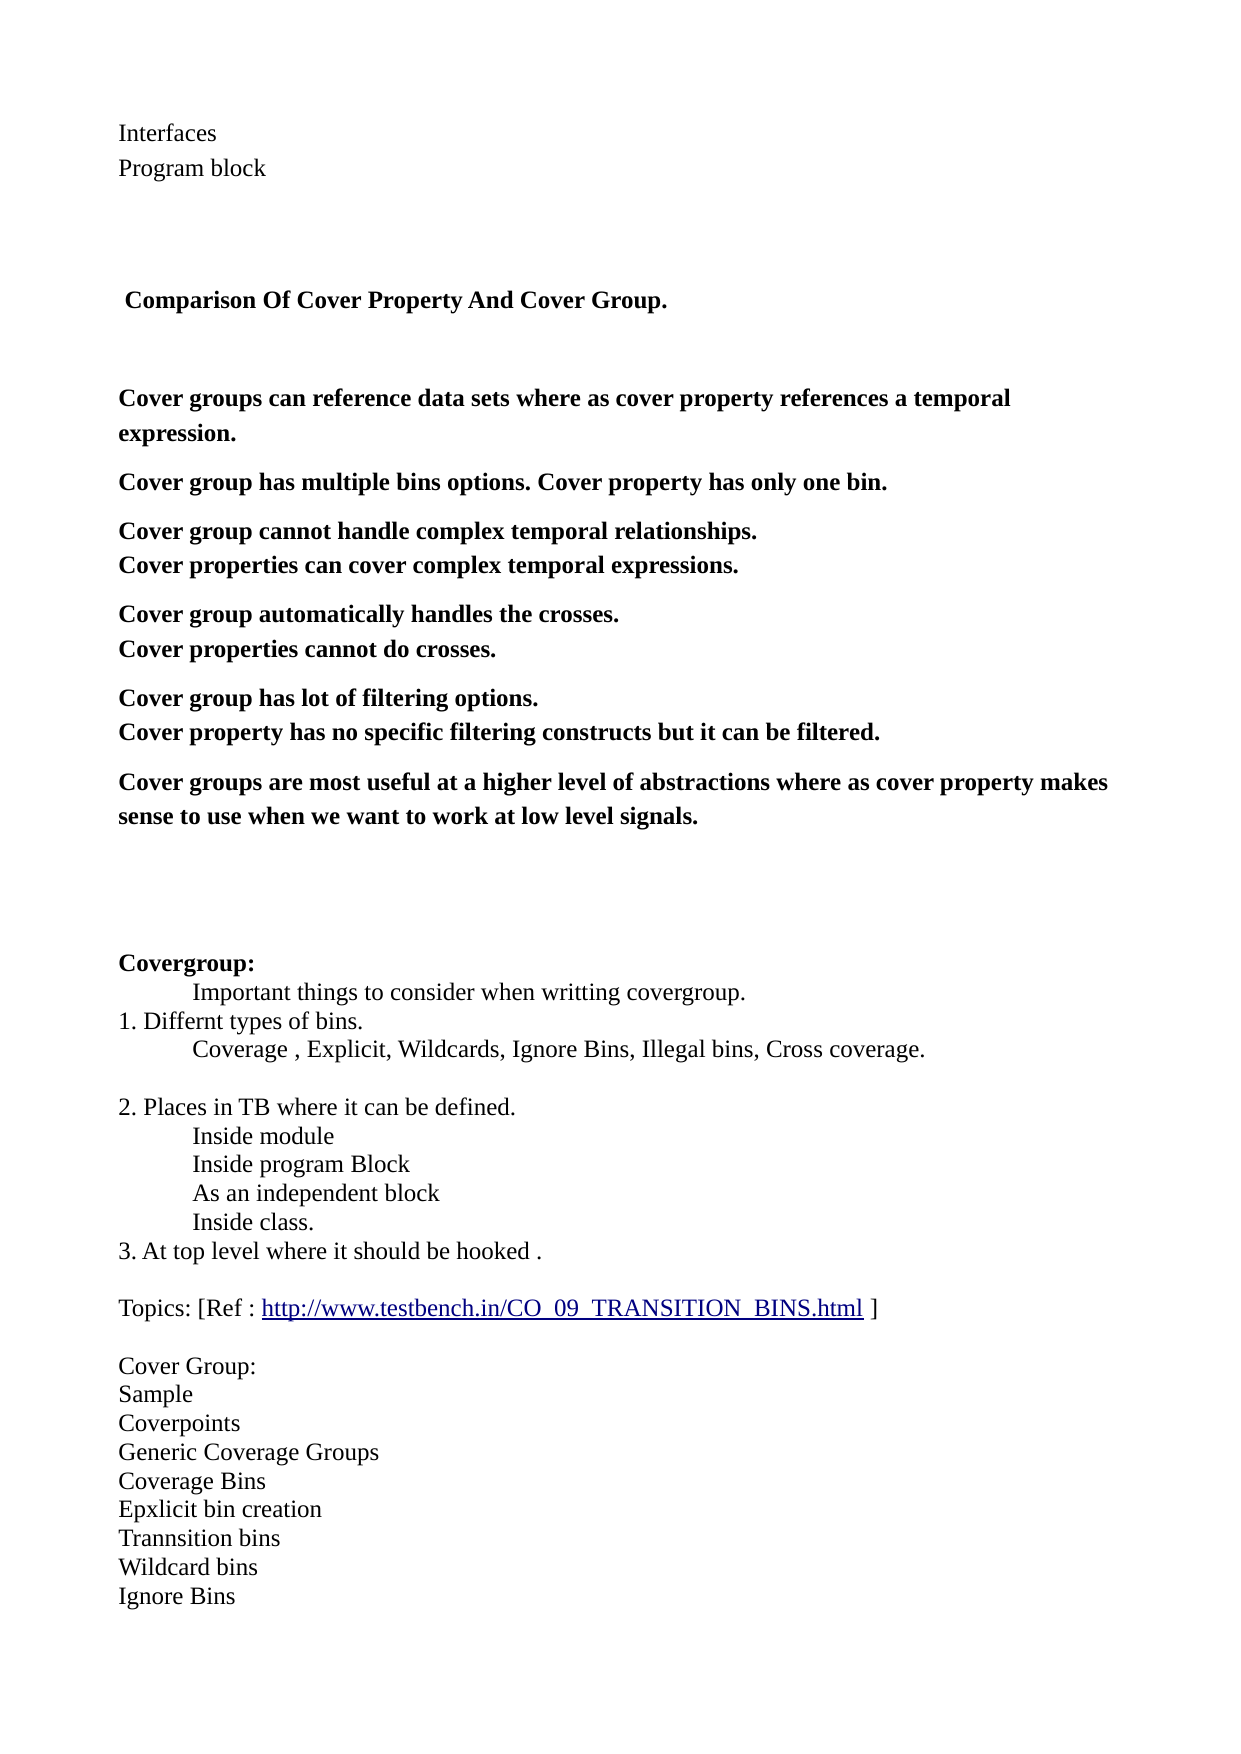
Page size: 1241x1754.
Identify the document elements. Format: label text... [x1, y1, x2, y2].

text Inside class. [118, 1207, 1122, 1236]
text Inside program Block [118, 1149, 1122, 1178]
text Covergroup: [118, 948, 1122, 977]
text Topics: [Ref : http://www.testbench.in/CO_09_TRANSITION_BINS.html ] [118, 1293, 1122, 1322]
text 3. At top level where it should be hooked . [118, 1236, 1122, 1264]
text Cover group cannot handle complex temporal relationships. Cover properties can cover complex temporal expressions. [118, 516, 1122, 579]
text Wildcard bins [118, 1552, 1122, 1581]
text Cover groups are most useful at a higher level of abstractions where as cover property makes sense to use when we want to work at low level signals. [118, 767, 1122, 830]
text Cover group automatically handles the crosses. Cover properties cannot do crosses. [118, 599, 1122, 663]
text 1. Differnt types of bins. [118, 1006, 1122, 1034]
text Coverpoints [118, 1408, 1122, 1437]
text Important things to consider when writting covergroup. [118, 977, 1122, 1006]
text 2. Places in TB where it can be defined. [118, 1092, 1122, 1121]
text Cover group has lot of filtering options. Cover property has no specific filtering constructs but it can be filtered. [118, 683, 1122, 746]
text Epxlicit bin creation [118, 1494, 1122, 1523]
text Cover groups can reference data sets where as cover property references a temporal expression. [118, 383, 1122, 447]
text Coverage , Explicit, Wildcards, Ignore Bins, Illegal bins, Cross coverage. [118, 1034, 1122, 1063]
text Inside module [118, 1121, 1122, 1149]
text Generic Coverage Groups [118, 1437, 1122, 1466]
text Trannsition bins [118, 1523, 1122, 1552]
text Sample [118, 1379, 1122, 1408]
text Ignore Bins [118, 1581, 1122, 1609]
text Cover group has multiple bins options. Cover property has only one bin. [118, 467, 1122, 496]
text Interfaces Program block [118, 118, 1122, 181]
text As an independent block [118, 1178, 1122, 1207]
text Cover Group: [118, 1351, 1122, 1379]
text Comparison Of Cover Property And Cover Group. [118, 251, 1122, 314]
text Coverage Bins [118, 1466, 1122, 1494]
